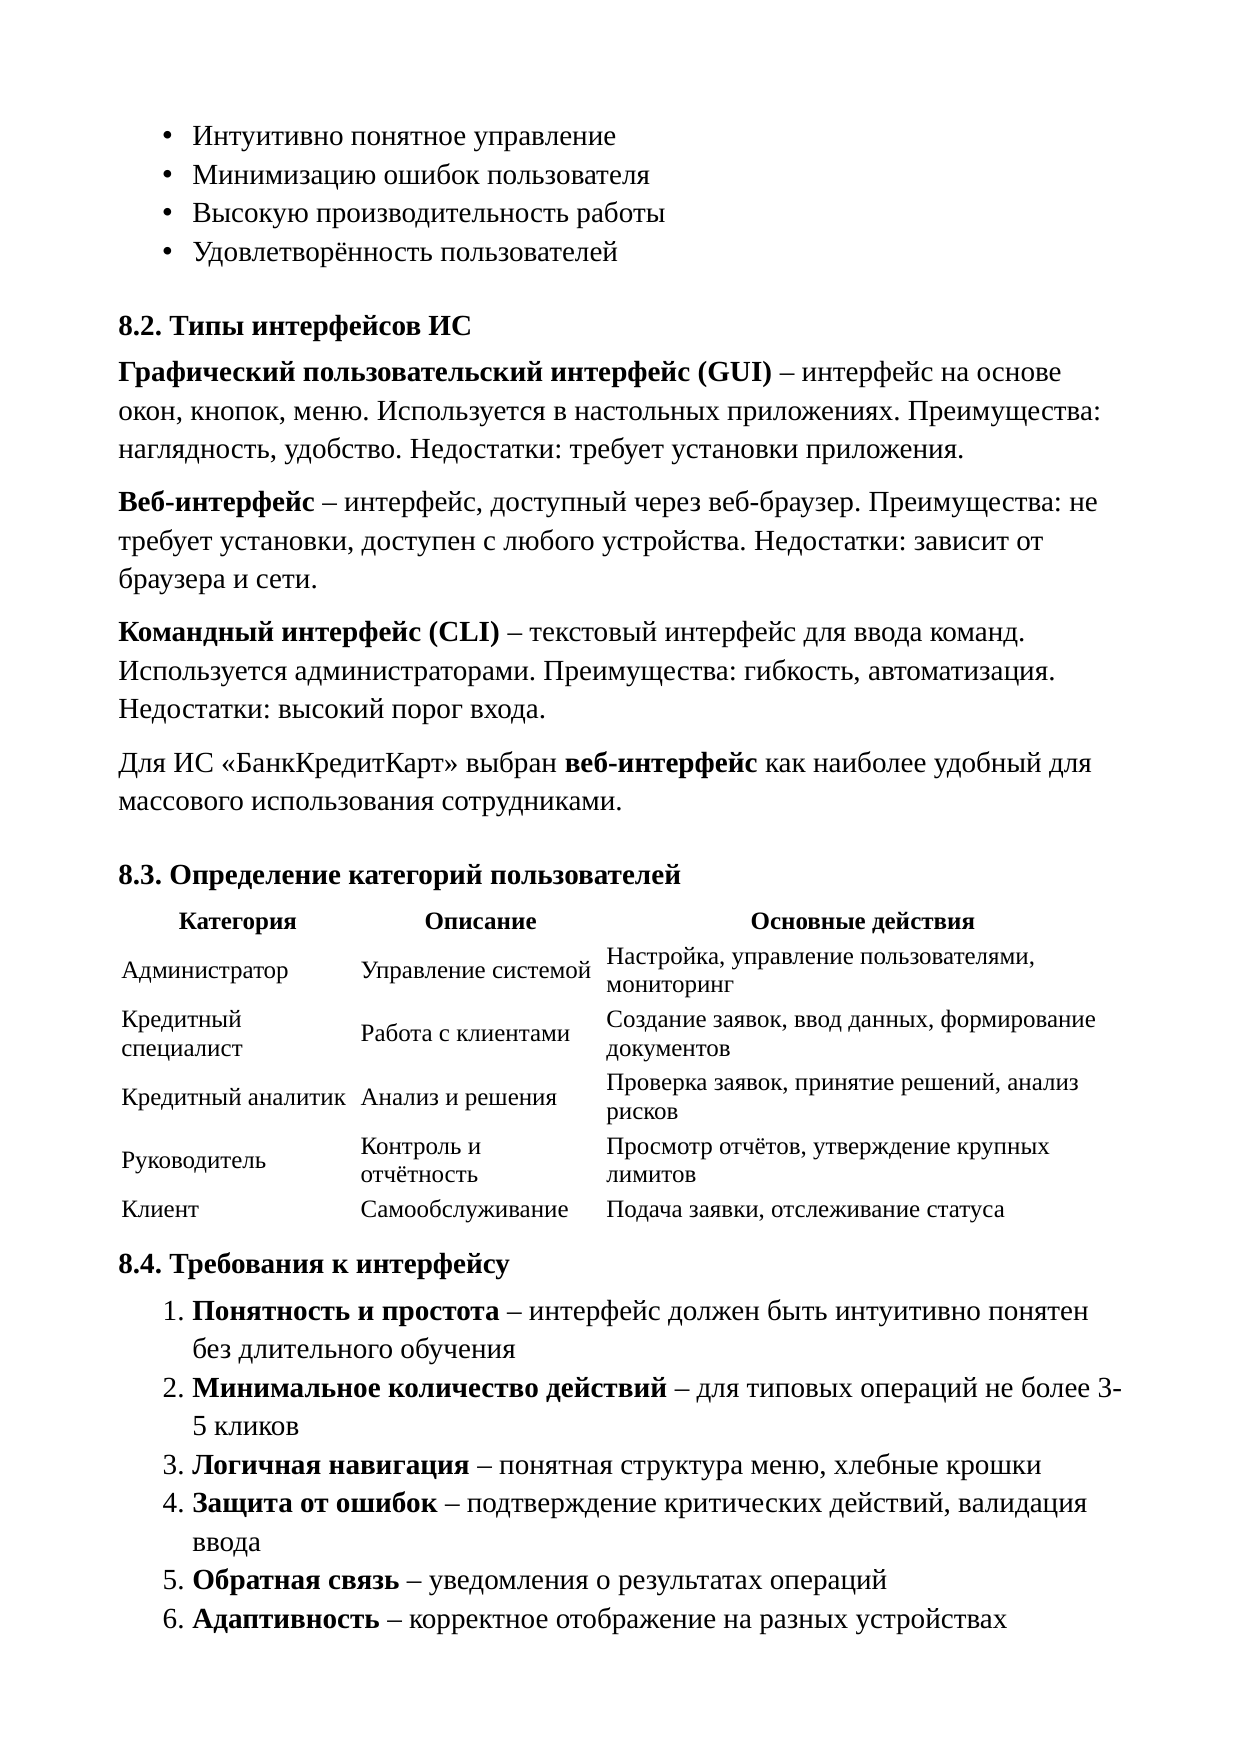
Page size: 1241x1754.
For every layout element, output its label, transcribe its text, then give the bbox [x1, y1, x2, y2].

table_cell Подача заявки, отслеживание статуса [603, 1191, 1122, 1226]
table_cell Просмотр отчётов, утверждение крупных лимитов [603, 1128, 1122, 1191]
subtitle 8.2. Типы интерфейсов ИС [118, 308, 1122, 342]
list Адаптивность – корректное отображение на разных устройствах [162, 1601, 1122, 1634]
table_cell Клиент [118, 1191, 357, 1226]
table_cell Настройка, управление пользователями, мониторинг [603, 938, 1122, 1001]
text Графический пользовательский интерфейс (GUI) – интерфейс на основе окон, кнопок, меню. Используется в настольных приложениях. Преимущества: наглядность, удобство. Недостатки: требует установки приложения. [118, 354, 1122, 465]
table_cell Контроль и отчётность [358, 1128, 603, 1191]
table_cell Управление системой [358, 938, 603, 1001]
table_cell Работа с клиентами [358, 1001, 603, 1064]
list Минимизацию ошибок пользователя [162, 157, 1122, 190]
table_cell Самообслуживание [358, 1191, 603, 1226]
table_cell Кредитный аналитик [118, 1065, 357, 1128]
list Удовлетворённость пользователей [162, 234, 1122, 268]
list Высокую производительность работы [162, 195, 1122, 229]
table_cell Анализ и решения [358, 1065, 603, 1128]
text Командный интерфейс (CLI) – текстовый интерфейс для ввода команд. Используется администраторами. Преимущества: гибкость, автоматизация. Недостатки: высокий порог входа. [118, 614, 1122, 725]
list Обратная связь – уведомления о результатах операций [162, 1562, 1122, 1596]
table_cell Руководитель [118, 1128, 357, 1191]
list Защита от ошибок – подтверждение критических действий, валидация ввода [162, 1485, 1122, 1557]
list Минимальное количество действий – для типовых операций не более 3-5 кликов [162, 1370, 1122, 1442]
table_header Описание [358, 903, 603, 938]
table_cell Администратор [118, 938, 357, 1001]
list Логичная навигация – понятная структура меню, хлебные крошки [162, 1447, 1122, 1480]
text Для ИС «БанкКредитКарт» выбран веб-интерфейс как наиболее удобный для массового использования сотрудниками. [118, 745, 1122, 817]
table_cell Кредитный специалист [118, 1001, 357, 1064]
table_header Категория [118, 903, 357, 938]
subtitle 8.3. Определение категорий пользователей [118, 857, 1122, 891]
table_cell Проверка заявок, принятие решений, анализ рисков [603, 1065, 1122, 1128]
text Веб-интерфейс – интерфейс, доступный через веб-браузер. Преимущества: не требует установки, доступен с любого устройства. Недостатки: зависит от браузера и сети. [118, 484, 1122, 595]
table_cell Создание заявок, ввод данных, формирование документов [603, 1001, 1122, 1064]
table_header Основные действия [603, 903, 1122, 938]
subtitle 8.4. Требования к интерфейсу [118, 1247, 1122, 1280]
list Понятность и простота – интерфейс должен быть интуитивно понятен без длительного обучения [162, 1293, 1122, 1365]
list Интуитивно понятное управление [162, 118, 1122, 152]
